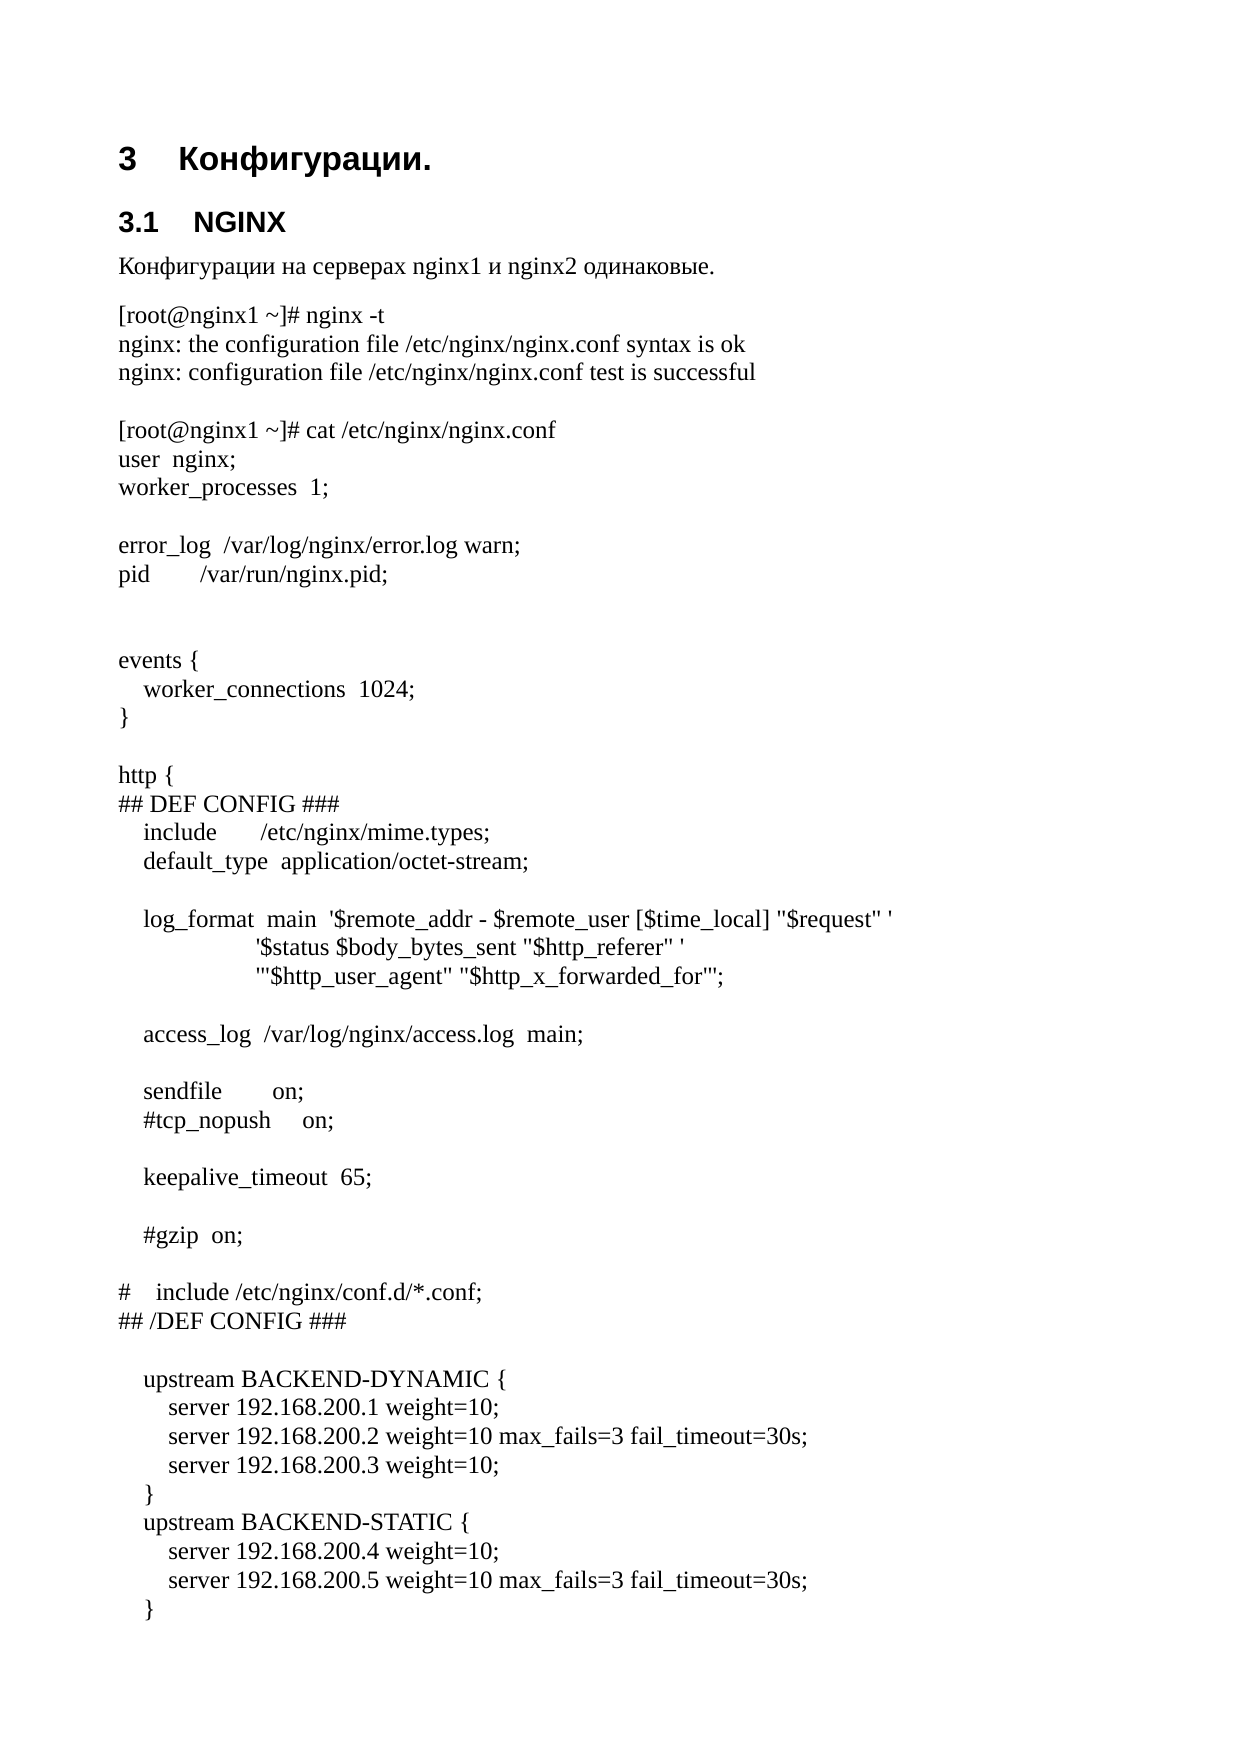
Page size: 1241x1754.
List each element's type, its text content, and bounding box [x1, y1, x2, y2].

text pid /var/run/nginx.pid; [118, 559, 1122, 587]
text error_log /var/log/nginx/error.log warn; [118, 530, 1122, 559]
text keepalive_timeout 65; [118, 1162, 1122, 1191]
subtitle NGINX [118, 205, 1122, 238]
text http { [118, 760, 1122, 789]
text sendfile on; [118, 1076, 1122, 1105]
text include /etc/nginx/mime.types; [118, 817, 1122, 846]
text server 192.168.200.2 weight=10 max_fails=3 fail_timeout=30s; [118, 1421, 1122, 1450]
text nginx: configuration file /etc/nginx/nginx.conf test is successful [118, 357, 1122, 386]
text server 192.168.200.4 weight=10; [118, 1536, 1122, 1565]
text worker_connections 1024; [118, 674, 1122, 702]
text [root@nginx1 ~]# nginx -t [118, 300, 1122, 329]
text upstream BACKEND-STATIC { [118, 1507, 1122, 1536]
text server 192.168.200.1 weight=10; [118, 1392, 1122, 1421]
text #gzip on; [118, 1220, 1122, 1249]
text user nginx; [118, 444, 1122, 472]
text ## /DEF CONFIG ### [118, 1306, 1122, 1335]
text server 192.168.200.3 weight=10; [118, 1450, 1122, 1479]
text } [118, 1479, 1122, 1507]
text default_type application/octet-stream; [118, 846, 1122, 875]
text '"$http_user_agent" "$http_x_forwarded_for"'; [118, 961, 1122, 990]
text events { [118, 645, 1122, 674]
text # include /etc/nginx/conf.d/*.conf; [118, 1277, 1122, 1306]
text server 192.168.200.5 weight=10 max_fails=3 fail_timeout=30s; [118, 1565, 1122, 1594]
text #tcp_nopush on; [118, 1105, 1122, 1134]
text nginx: the configuration file /etc/nginx/nginx.conf syntax is ok [118, 329, 1122, 357]
text '$status $body_bytes_sent "$http_referer" ' [118, 932, 1122, 961]
text } [118, 1594, 1122, 1622]
text Конфигурации на серверах nginx1 и nginx2 одинаковые. [118, 251, 1122, 280]
text ## DEF CONFIG ### [118, 789, 1122, 817]
text [root@nginx1 ~]# cat /etc/nginx/nginx.conf [118, 415, 1122, 444]
text access_log /var/log/nginx/access.log main; [118, 1019, 1122, 1047]
text log_format main '$remote_addr - $remote_user [$time_local] "$request" ' [118, 904, 1122, 932]
text upstream BACKEND-DYNAMIC { [118, 1364, 1122, 1392]
text } [118, 702, 1122, 731]
text worker_processes 1; [118, 472, 1122, 501]
subtitle Конфигурации. [118, 139, 1122, 178]
